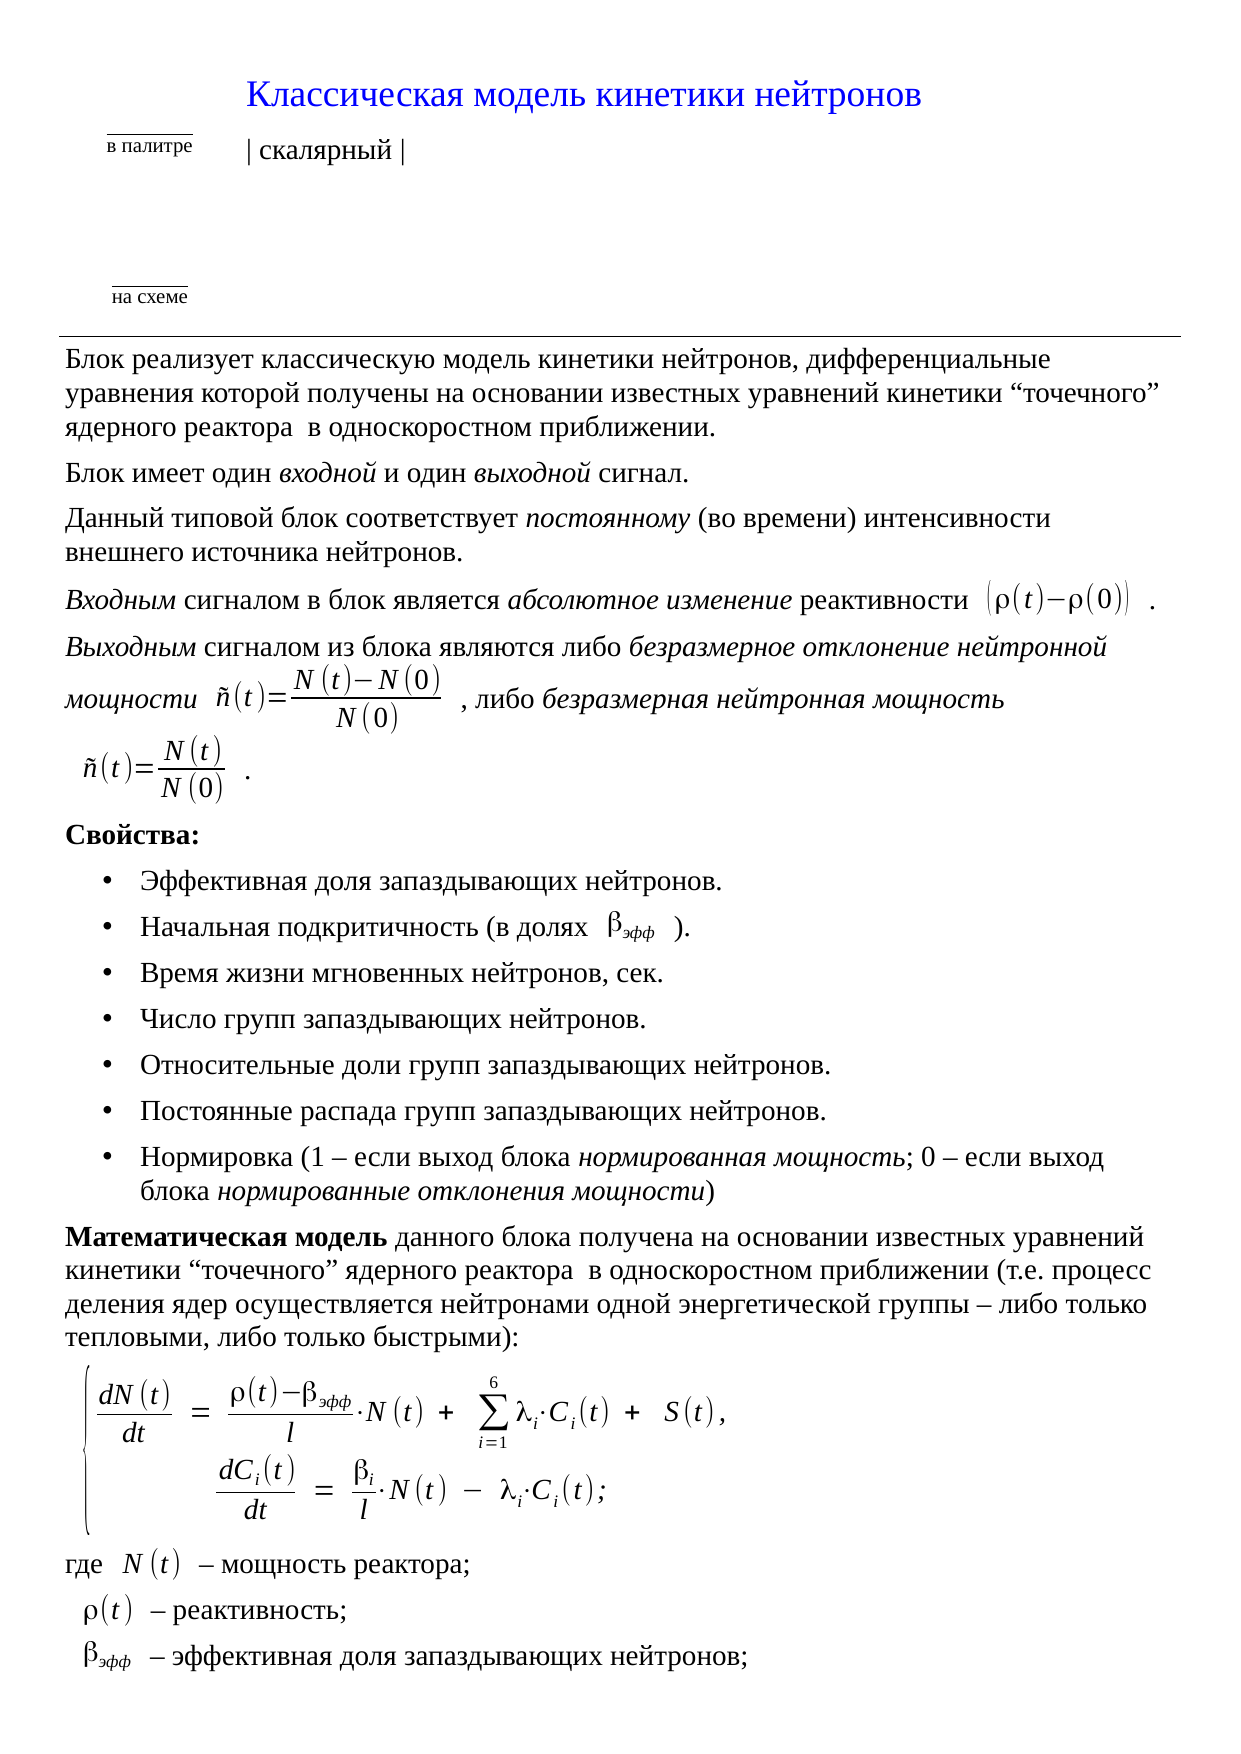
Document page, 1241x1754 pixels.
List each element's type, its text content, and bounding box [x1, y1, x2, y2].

table_cell на схеме [59, 279, 240, 336]
table_cell | скалярный | [240, 127, 1181, 184]
table_cell [240, 184, 1181, 278]
table_cell в палитре [59, 127, 240, 184]
table_cell [240, 279, 1181, 336]
table_header Классическая модель кинетики нейтронов [240, 59, 1181, 127]
table_cell [59, 184, 240, 278]
table_cell Блок реализует классическую модель кинетики нейтронов, дифференциальные уравнения которой получены на основании известных уравнений кинетики “точечного” ядерного реактора в односкоростном приближении. Блок имеет один входной и один выходной сигнал. Данный типовой блок соответствует постоянному (во времени) интенсивности внешнего источника нейтронов. Входным сигналом в блок является абсолютное изменение реактивности. Выходным сигналом из блока являются либо безразмерное отклонение нейтронной мощности, либо безразмерная нейтронная мощность. Свойства: Эффективная доля запаздывающих нейтронов. Начальная подкритичность (в долях). Время жизни мгновенных нейтронов, сек. Число групп запаздывающих нейтронов. Относительные доли групп запаздывающих нейтронов. Постоянные распада групп запаздывающих нейтронов. Нормировка (1 – если выход блока нормированная мощность; 0 – если выход блока нормированные отклонения мощности) Математическая модель данного блока получена на основании известных уравнений кинетики “точечного” ядерного реактора в односкоростном приближении (т.е. процесс деления ядер осуществляется нейтронами одной энергетической группы – либо только тепловыми, либо только быстрыми): где– мощность реактора; – реактивность; – эффективная доля запаздывающих нейтронов; – время жизни мгновенных нейтронов; – концентрация ядер-предшественников запаздывающих нейтронов i-й группы; – постоянная распада ядер-предшественников i-й группы; – доля запаздывающих нейтронов i-й группы; – интенсивность внешнего источника нейтронов. После преобразований исходная система уравнений принимает вид: где– нормированное отклонение концентрации ядер-предшественников запаздывающих нейтронов i-й группы; – абсолютная (по модулю) подкритичность ядерного реактора в долях; – относительное изменение реактивности в долях; – относительная доля запаздывающих нейтронов i-й группы. Приреактор находится в стационаре, поэтому. Примечания: По умолчанию в первых строках введены параметры, приблизительно соответствующие данным для реактора РБМК-1000. По умолчаниюисоответствуют данным для “чистого” топлива U-235, хотя Пользователь может их скорректировать, например, если в процессе работы реактора нуклидный состав топлива изменился. Структура диалогового окна этого блока позволяет задать и другое число групп ядер-предшественников запаздывающих нейтронов и, соответственно,и. Например, если необходимо учесть вклад фотонейтронов, то число групп может быть увеличено, например, до 8, и наоборот, можно ввести одногрупповую модель кинетики запаздывающих нейтронов. Если реактор подкритичен, то считается, что его стационарное состояние приподдерживалось внешним источником нейтронов. Переход к абсолютной мощности ядерного реактора при использовании данного блока необходимо проводить по формуле:, где– стационарное значение мощности при. [59, 337, 1181, 1690]
table_header [59, 59, 240, 127]
